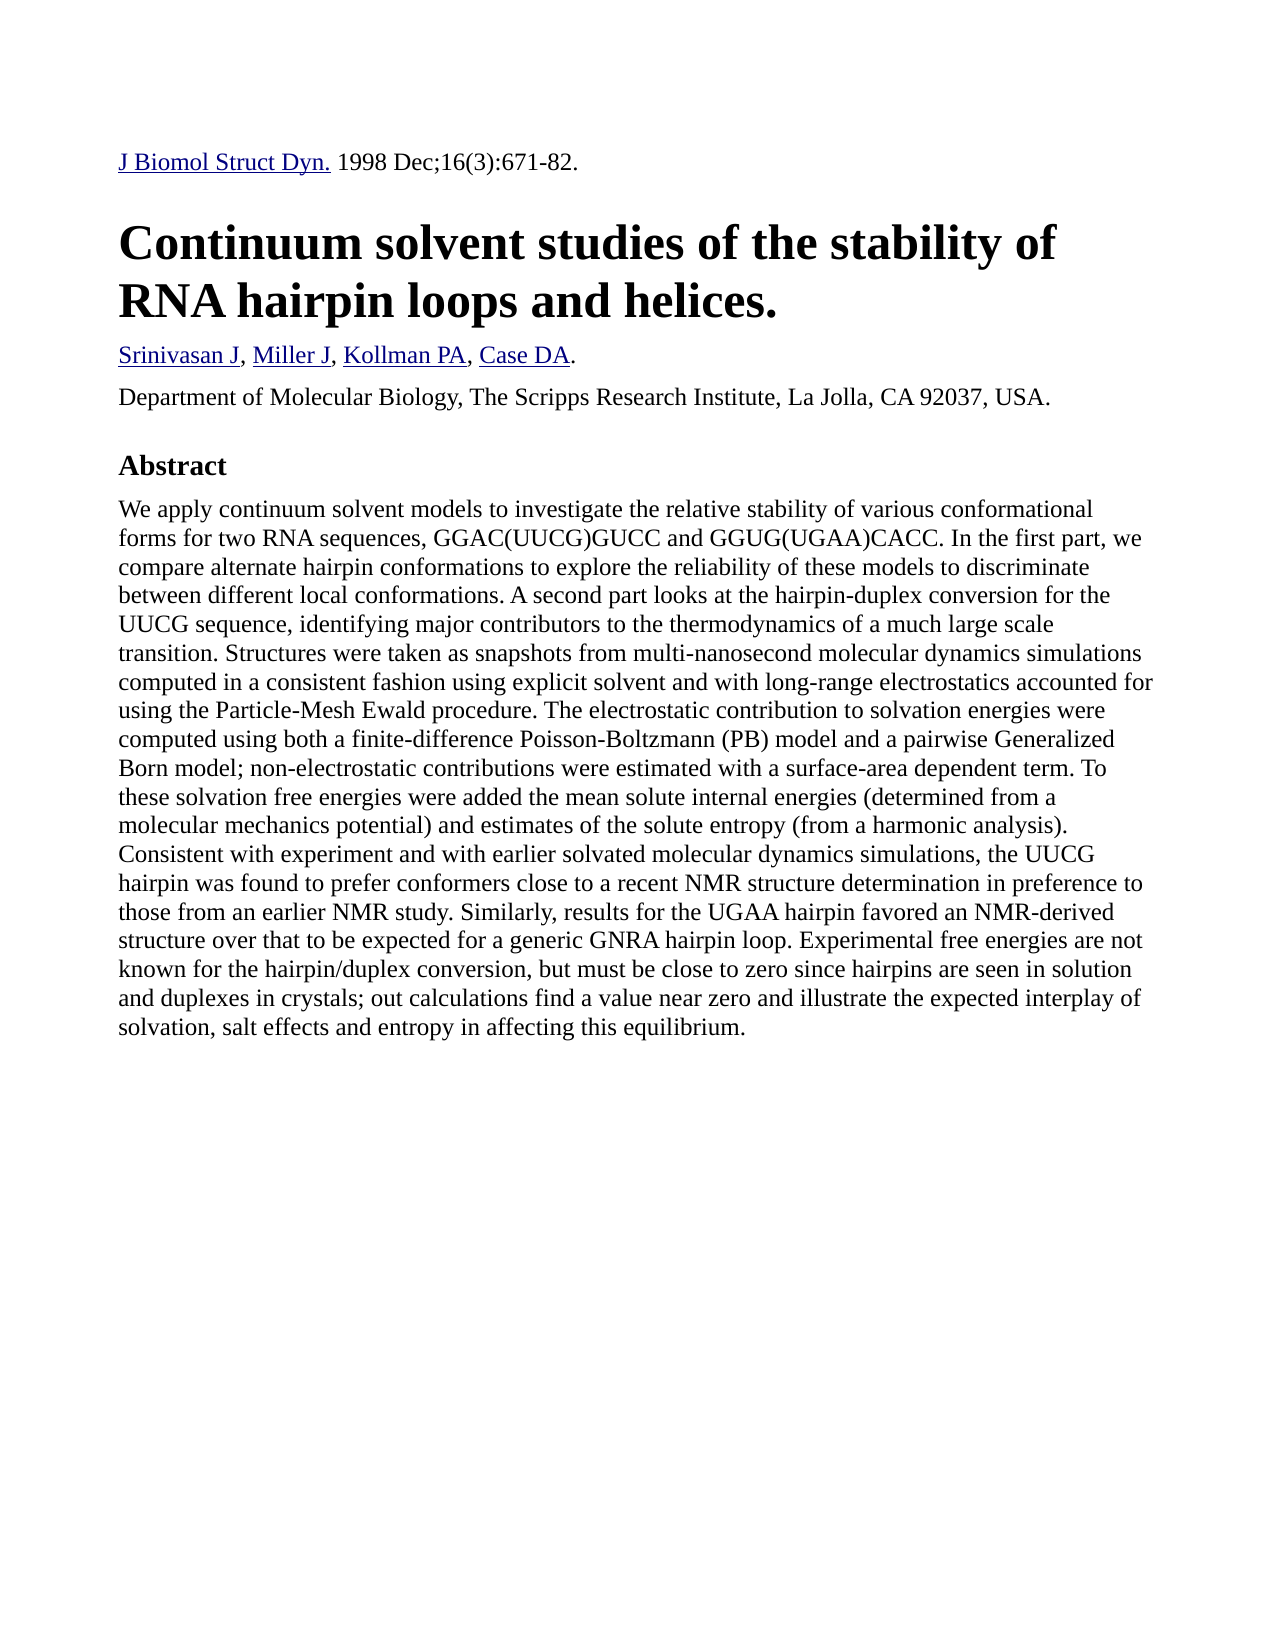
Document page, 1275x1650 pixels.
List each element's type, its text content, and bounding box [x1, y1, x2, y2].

subtitle Continuum solvent studies of the stability of RNA hairpin loops and helices. [118, 213, 1157, 328]
subtitle Abstract [118, 448, 1157, 482]
text Srinivasan J, Miller J, Kollman PA, Case DA. [118, 341, 1157, 369]
text We apply continuum solvent models to investigate the relative stability of various conformational forms for two RNA sequences, GGAC(UUCG)GUCC and GGUG(UGAA)CACC. In the first part, we compare alternate hairpin conformations to explore the reliability of these models to discriminate between different local conformations. A second part looks at the hairpin-duplex conversion for the UUCG sequence, identifying major contributors to the thermodynamics of a much large scale transition. Structures were taken as snapshots from multi-nanosecond molecular dynamics simulations computed in a consistent fashion using explicit solvent and with long-range electrostatics accounted for using the Particle-Mesh Ewald procedure. The electrostatic contribution to solvation energies were computed using both a finite-difference Poisson-Boltzmann (PB) model and a pairwise Generalized Born model; non-electrostatic contributions were estimated with a surface-area dependent term. To these solvation free energies were added the mean solute internal energies (determined from a molecular mechanics potential) and estimates of the solute entropy (from a harmonic analysis). Consistent with experiment and with earlier solvated molecular dynamics simulations, the UUCG hairpin was found to prefer conformers close to a recent NMR structure determination in preference to those from an earlier NMR study. Similarly, results for the UGAA hairpin favored an NMR-derived structure over that to be expected for a generic GNRA hairpin loop. Experimental free energies are not known for the hairpin/duplex conversion, but must be close to zero since hairpins are seen in solution and duplexes in crystals; out calculations find a value near zero and illustrate the expected interplay of solvation, salt effects and entropy in affecting this equilibrium. [118, 494, 1157, 1040]
text Department of Molecular Biology, The Scripps Research Institute, La Jolla, CA 92037, USA. [118, 382, 1157, 411]
text J Biomol Struct Dyn. 1998 Dec;16(3):671-82. [118, 147, 1157, 176]
